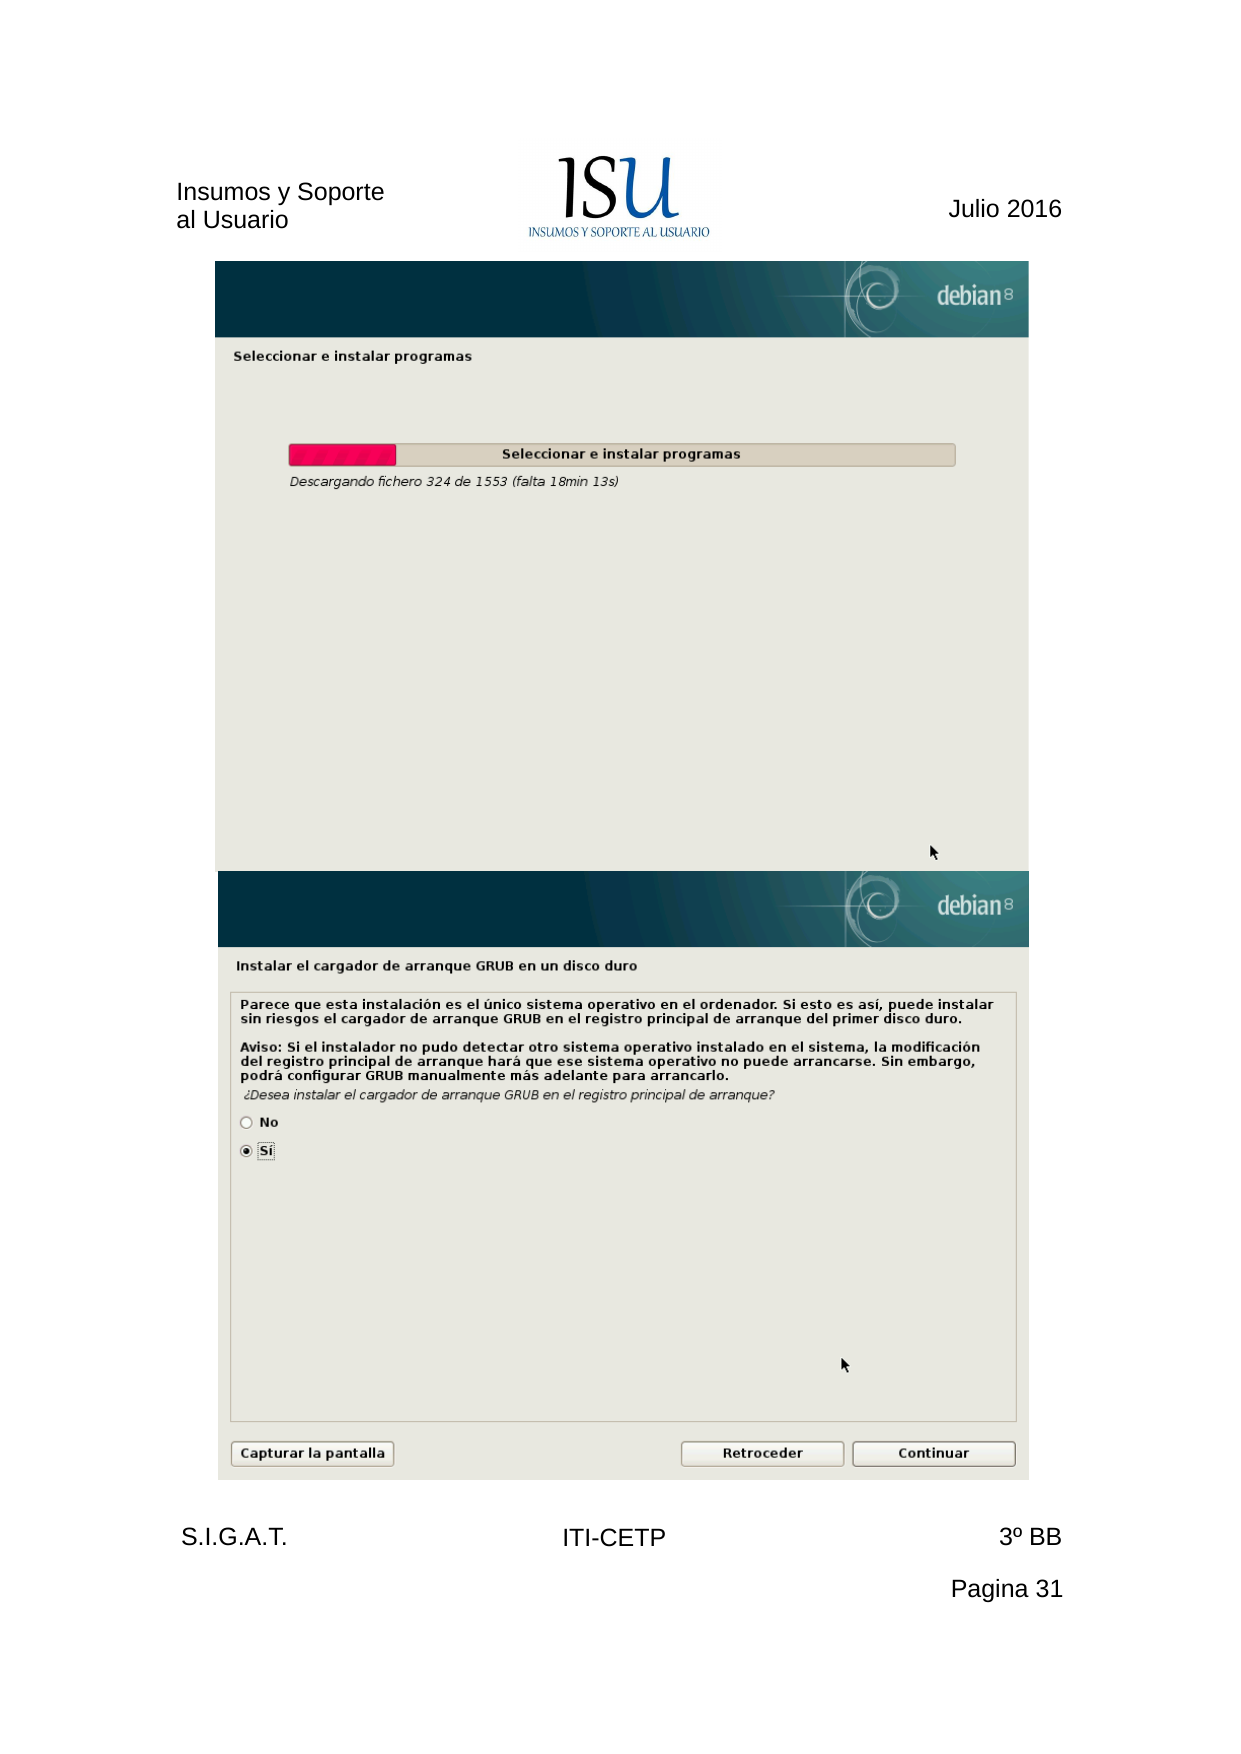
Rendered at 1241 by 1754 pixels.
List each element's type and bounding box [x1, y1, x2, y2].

picture [517, 138, 723, 252]
picture [215, 261, 1029, 1480]
